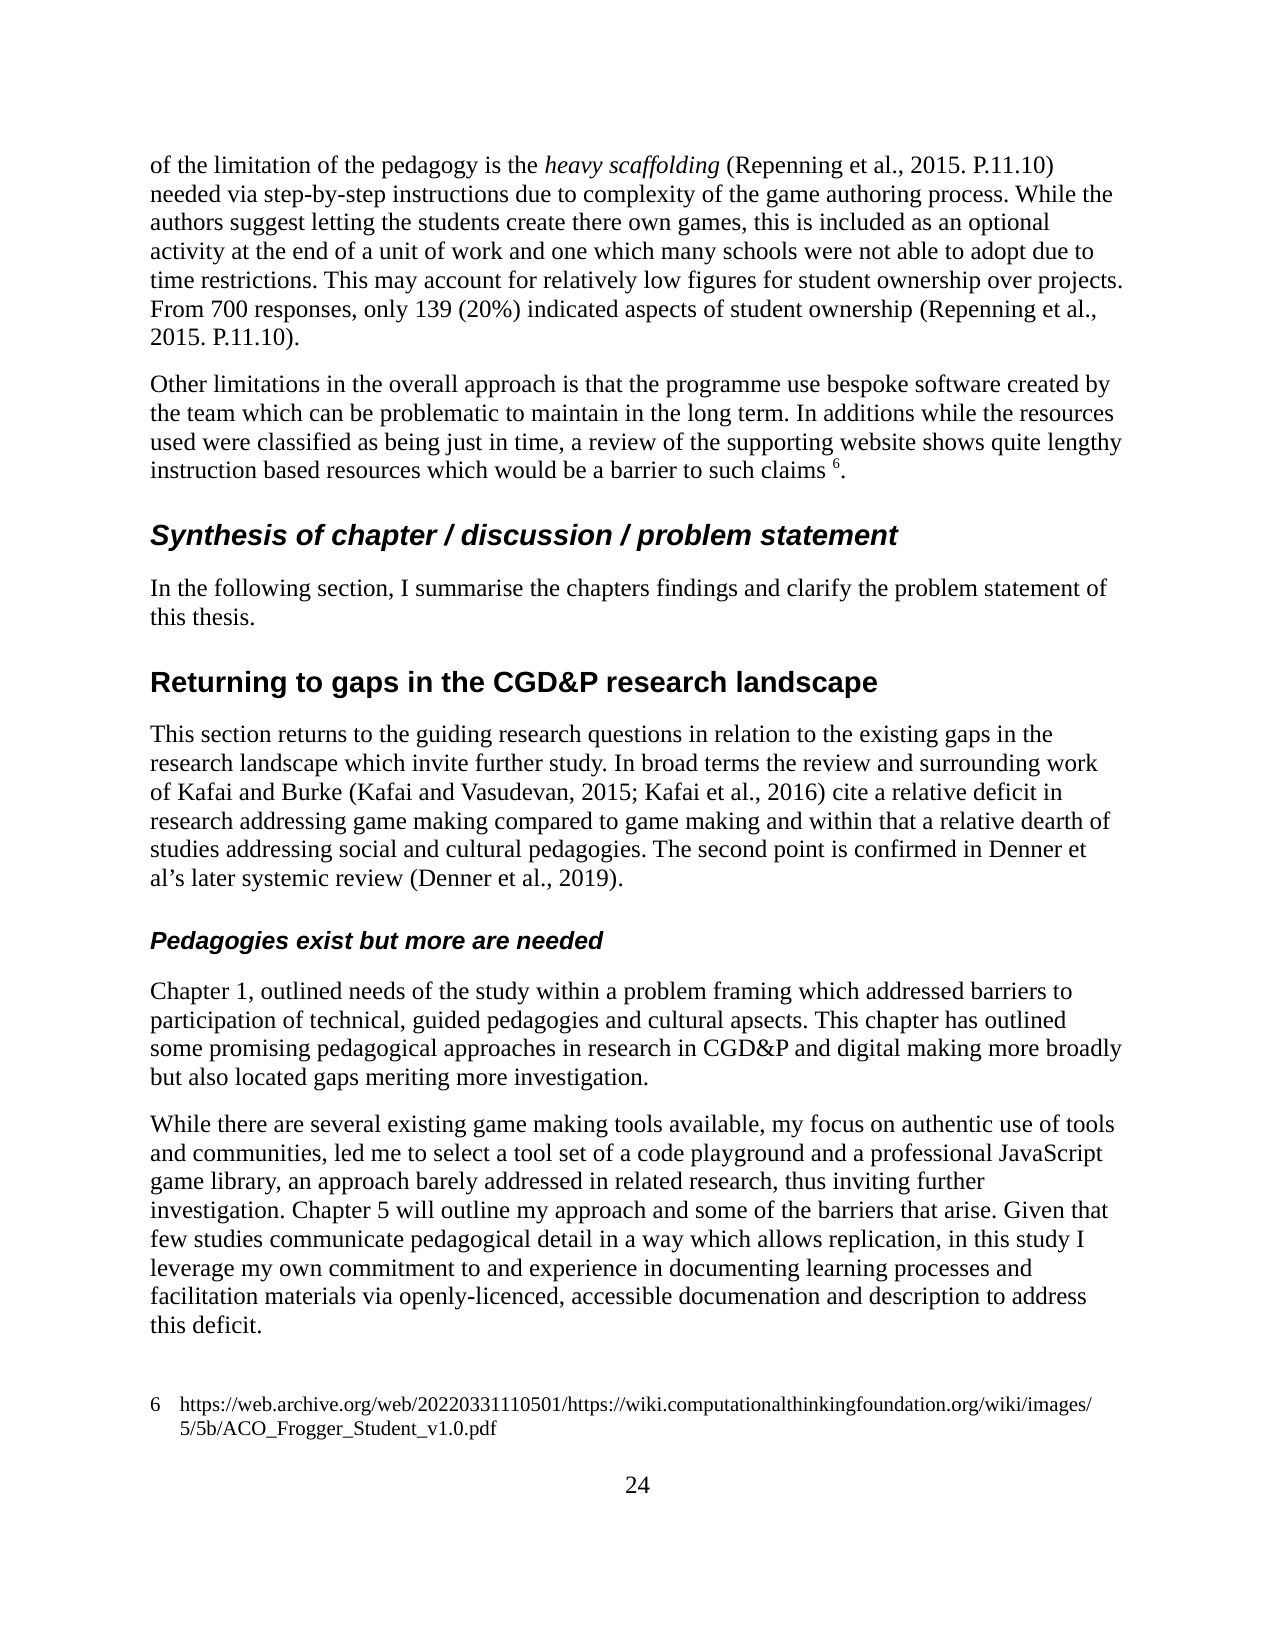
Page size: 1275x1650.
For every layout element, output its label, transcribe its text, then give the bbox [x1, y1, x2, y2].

text While there are several existing game making tools available, my focus on authentic use of tools and communities, led me to select a tool set of a code playground and a professional JavaScript game library, an approach barely addressed in related research, thus inviting further investigation. Chapter 5 will outline my approach and some of the barriers that arise. Given that few studies communicate pedagogical detail in a way which allows replication, in this study I leverage my own commitment to and experience in documenting learning processes and facilitation materials via openly-licenced, accessible documenation and description to address this deficit. [150, 1109, 1125, 1339]
text https://web.archive.org/web/20220331110501/https://wiki.computationalthinkingfoundation.org/wiki/images/5/5b/ACO_Frogger_Student_v1.0.pdf [150, 1392, 1125, 1440]
text This section returns to the guiding research questions in relation to the existing gaps in the research landscape which invite further study. In broad terms the review and surrounding work of Kafai and Burke (Kafai and Vasudevan, 2015; Kafai et al., 2016) cite a relative deficit in research addressing game making compared to game making and within that a relative dearth of studies addressing social and cultural pedagogies. The second point is confirmed in Denner et al’s later systemic review (Denner et al., 2019). [150, 719, 1125, 892]
text In the following section, I summarise the chapters findings and clarify the problem statement of this thesis. [150, 573, 1125, 631]
text Chapter 1, outlined needs of the study within a problem framing which addressed barriers to participation of technical, guided pedagogies and cultural apsects. This chapter has outlined some promising pedagogical approaches in research in CGD&P and digital making more broadly but also located gaps meriting more investigation. [150, 976, 1125, 1091]
text of the limitation of the pedagogy is the heavy scaffolding (Repenning et al., 2015. P.11.10) needed via step-by-step instructions due to complexity of the game authoring process. While the authors suggest letting the students create there own games, this is included as an optional activity at the end of a unit of work and one which many schools were not able to adopt due to time restrictions. This may account for relatively low figures for student ownership over projects. From 700 responses, only 139 (20%) indicated aspects of student ownership (Repenning et al., 2015. P.11.10). [150, 150, 1125, 351]
text Other limitations in the overall approach is that the programme use bespoke software created by the team which can be problematic to maintain in the long term. In additions while the resources used were classified as being just in time, a review of the supporting website shows quite lengthy instruction based resources which would be a barrier to such claims . [150, 369, 1125, 484]
subtitle Returning to gaps in the CGD&P research landscape [150, 664, 1125, 698]
subtitle Pedagogies exist but more are needed [150, 926, 1125, 954]
subtitle Synthesis of chapter / discussion / problem statement [150, 518, 1125, 552]
